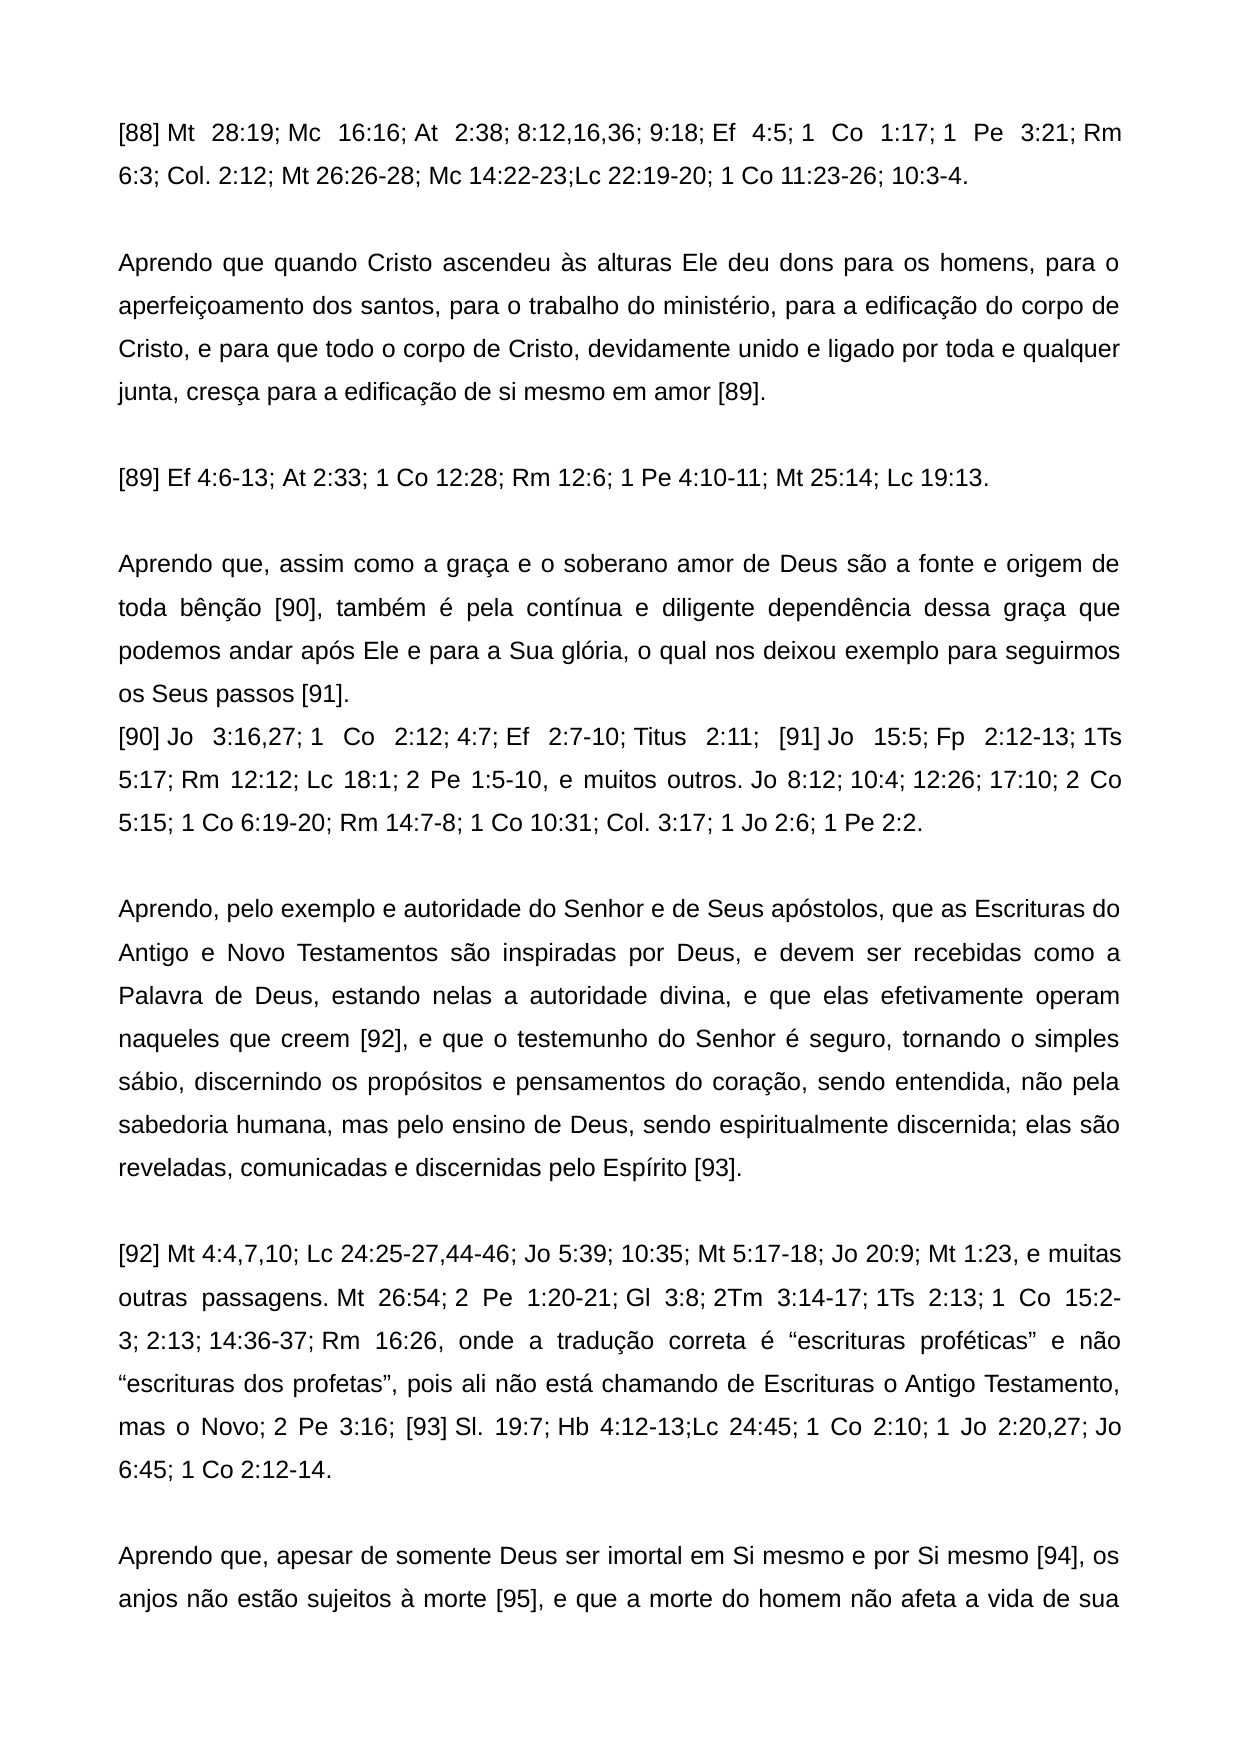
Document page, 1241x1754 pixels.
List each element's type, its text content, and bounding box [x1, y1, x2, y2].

text [89] Ef 4:6-13; At 2:33; 1 Co 12:28; Rm 12:6; 1 Pe 4:10-11; Mt 25:14; Lc 19:13. [118, 463, 1122, 492]
text Aprendo que, apesar de somente Deus ser imortal em Si mesmo e por Si mesmo [94], os anjos não estão sujeitos à morte [95], e que a morte do homem não afeta a vida de sua [118, 1541, 1122, 1613]
text Aprendo que, assim como a graça e o soberano amor de Deus são a fonte e origem de toda bênção [90], também é pela contínua e diligente dependência dessa graça que podemos andar após Ele e para a Sua glória, o qual nos deixou exemplo para seguirmos os Seus passos [91]. [118, 549, 1122, 707]
text Aprendo que quando Cristo ascendeu às alturas Ele deu dons para os homens, para o aperfeiçoamento dos santos, para o trabalho do ministério, para a edificação do corpo de Cristo, e para que todo o corpo de Cristo, devidamente unido e ligado por toda e qualquer junta, cresça para a edificação de si mesmo em amor [89]. [118, 247, 1122, 406]
text [88] Mt 28:19; Mc 16:16; At 2:38; 8:12,16,36; 9:18; Ef 4:5; 1 Co 1:17; 1 Pe 3:21; Rm 6:3; Col. 2:12; Mt 26:26-28; Mc 14:22-23;Lc 22:19-20; 1 Co 11:23-26; 10:3-4. [118, 118, 1122, 190]
text Aprendo, pelo exemplo e autoridade do Senhor e de Seus apóstolos, que as Escrituras do Antigo e Novo Testamentos são inspiradas por Deus, e devem ser recebidas como a Palavra de Deus, estando nelas a autoridade divina, e que elas efetivamente operam naqueles que creem [92], e que o testemunho do Senhor é seguro, tornando o simples sábio, discernindo os propósitos e pensamentos do coração, sendo entendida, não pela sabedoria humana, mas pelo ensino de Deus, sendo espiritualmente discernida; elas são reveladas, comunicadas e discernidas pelo Espírito [93]. [118, 894, 1122, 1182]
text [92] Mt 4:4,7,10; Lc 24:25-27,44-46; Jo 5:39; 10:35; Mt 5:17-18; Jo 20:9; Mt 1:23, e muitas outras passagens. Mt 26:54; 2 Pe 1:20-21; Gl 3:8; 2Tm 3:14-17; 1Ts 2:13; 1 Co 15:2-3; 2:13; 14:36-37; Rm 16:26, onde a tradução correta é “escrituras proféticas” e não “escrituras dos profetas”, pois ali não está chamando de Escrituras o Antigo Testamento, mas o Novo; 2 Pe 3:16; [93] Sl. 19:7; Hb 4:12-13;Lc 24:45; 1 Co 2:10; 1 Jo 2:20,27; Jo 6:45; 1 Co 2:12-14. [118, 1239, 1122, 1484]
text [90] Jo 3:16,27; 1 Co 2:12; 4:7; Ef 2:7-10; Titus 2:11; [91] Jo 15:5; Fp 2:12-13; 1Ts 5:17; Rm 12:12; Lc 18:1; 2 Pe 1:5-10, e muitos outros. Jo 8:12; 10:4; 12:26; 17:10; 2 Co 5:15; 1 Co 6:19-20; Rm 14:7-8; 1 Co 10:31; Col. 3:17; 1 Jo 2:6; 1 Pe 2:2. [118, 722, 1122, 837]
